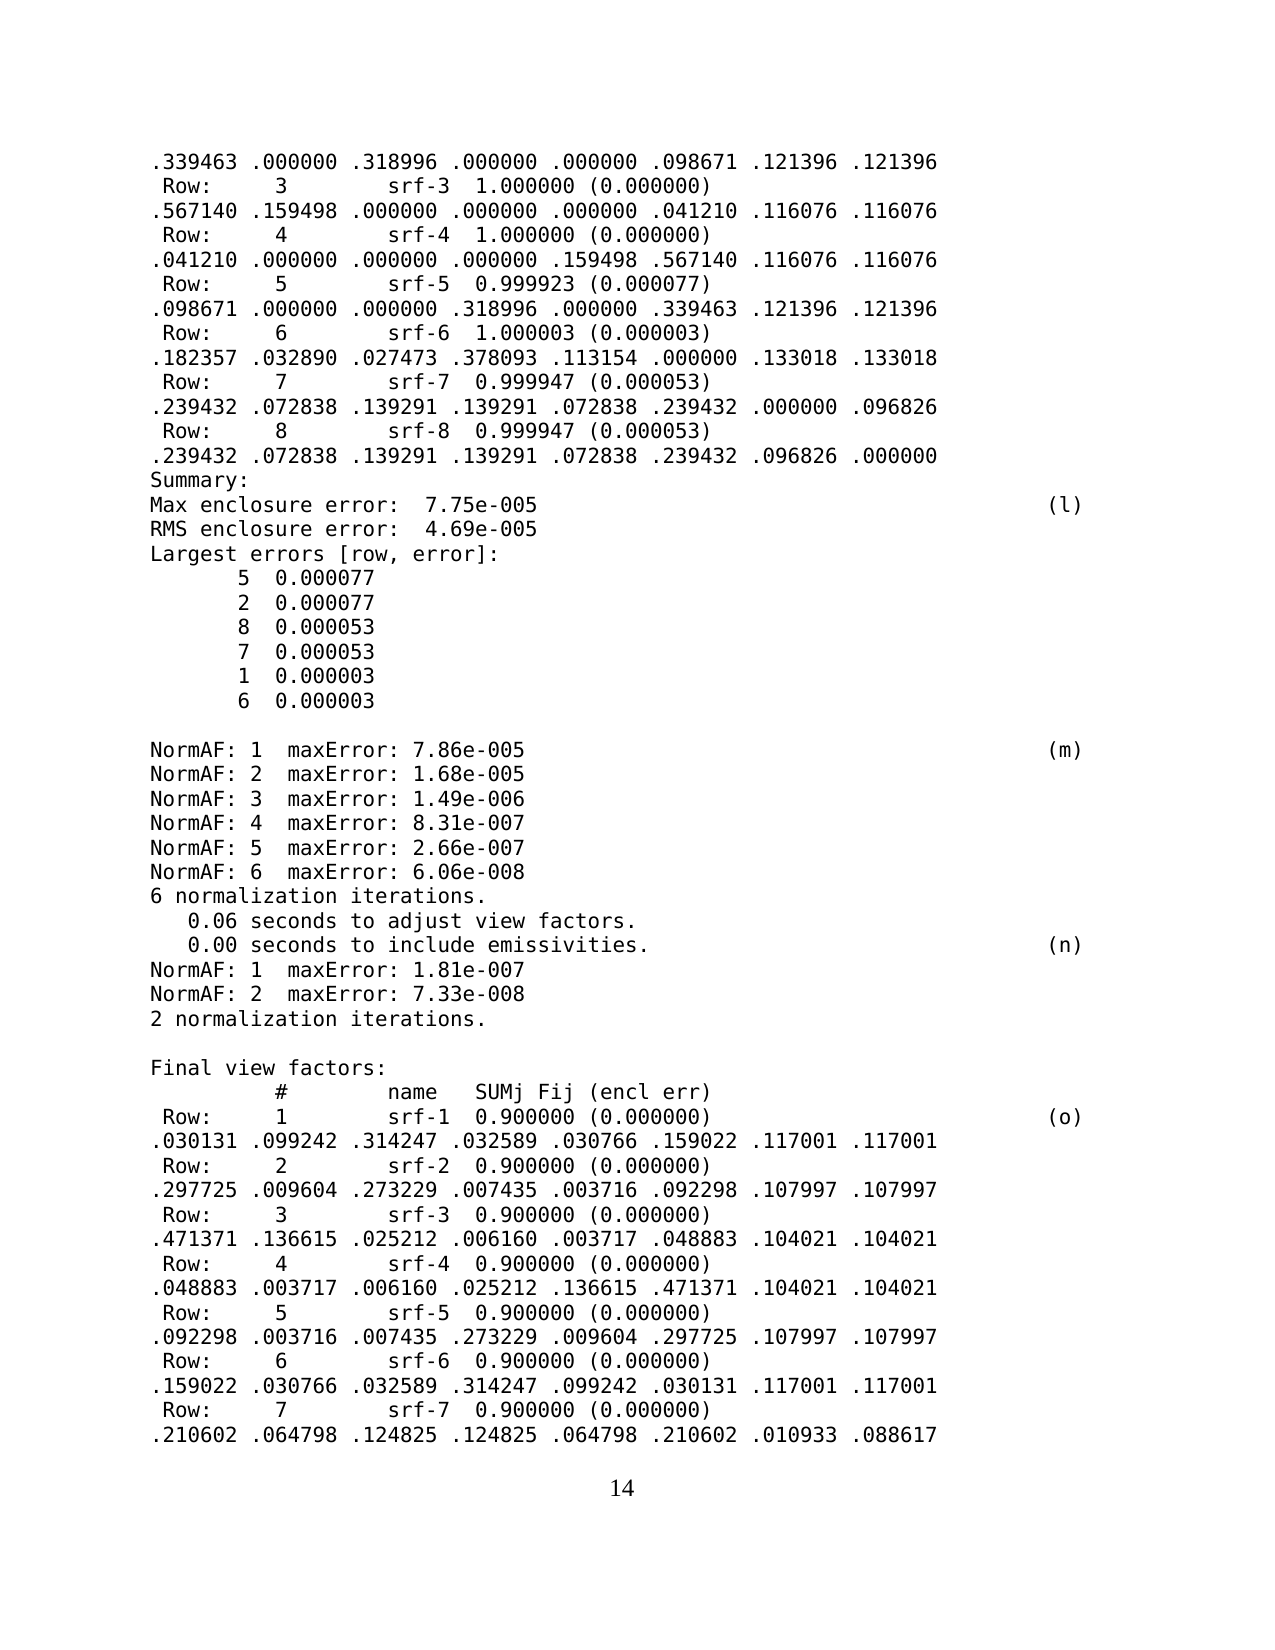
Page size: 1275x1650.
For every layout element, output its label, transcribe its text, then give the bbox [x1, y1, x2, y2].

text 7 0.000053 [150, 639, 1095, 664]
text Row: 6 srf‑6 0.900000 (0.000000) [150, 1349, 1095, 1374]
text 6 0.000003 [150, 688, 1095, 713]
text NormAF: 1 maxError: 1.81e‑007 [150, 958, 1095, 982]
text Row: 4 srf‑4 1.000000 (0.000000) [150, 223, 1095, 248]
text NormAF: 2 maxError: 7.33e‑008 [150, 982, 1095, 1007]
text NormAF: 4 maxError: 8.31e‑007 [150, 811, 1095, 835]
text 0.06 seconds to adjust view factors. [150, 909, 1095, 933]
text # name SUMj Fij (encl err) [150, 1080, 1095, 1105]
text 6 normalization iterations. [150, 884, 1095, 909]
text .041210 .000000 .000000 .000000 .159498 .567140 .116076 .116076 [150, 248, 1095, 272]
text .567140 .159498 .000000 .000000 .000000 .041210 .116076 .116076 [150, 199, 1095, 223]
text Row: 1 srf‑1 0.900000 (0.000000) (o) [150, 1105, 1095, 1129]
text .239432 .072838 .139291 .139291 .072838 .239432 .000000 .096826 [150, 395, 1095, 419]
text .182357 .032890 .027473 .378093 .113154 .000000 .133018 .133018 [150, 346, 1095, 370]
text .030131 .099242 .314247 .032589 .030766 .159022 .117001 .117001 [150, 1129, 1095, 1154]
text 8 0.000053 [150, 615, 1095, 639]
text .159022 .030766 .032589 .314247 .099242 .030131 .117001 .117001 [150, 1374, 1095, 1398]
text Max enclosure error: 7.75e‑005 (l) [150, 493, 1095, 517]
text 2 normalization iterations. [150, 1007, 1095, 1031]
text NormAF: 2 maxError: 1.68e‑005 [150, 762, 1095, 786]
text .098671 .000000 .000000 .318996 .000000 .339463 .121396 .121396 [150, 297, 1095, 321]
text Row: 6 srf‑6 1.000003 (0.000003) [150, 321, 1095, 346]
text 2 0.000077 [150, 591, 1095, 615]
text .048883 .003717 .006160 .025212 .136615 .471371 .104021 .104021 [150, 1276, 1095, 1301]
text .210602 .064798 .124825 .124825 .064798 .210602 .010933 .088617 [150, 1423, 1095, 1447]
text Row: 5 srf‑5 0.900000 (0.000000) [150, 1301, 1095, 1325]
text NormAF: 3 maxError: 1.49e‑006 [150, 786, 1095, 811]
text Row: 4 srf‑4 0.900000 (0.000000) [150, 1252, 1095, 1276]
text 0.00 seconds to include emissivities. (n) [150, 933, 1095, 958]
text Row: 7 srf‑7 0.999947 (0.000053) [150, 370, 1095, 395]
text Summary: [150, 468, 1095, 493]
text .092298 .003716 .007435 .273229 .009604 .297725 .107997 .107997 [150, 1325, 1095, 1349]
text RMS enclosure error: 4.69e‑005 [150, 517, 1095, 542]
text .339463 .000000 .318996 .000000 .000000 .098671 .121396 .121396 [150, 150, 1095, 174]
text 1 0.000003 [150, 664, 1095, 688]
text .239432 .072838 .139291 .139291 .072838 .239432 .096826 .000000 [150, 444, 1095, 468]
text NormAF: 1 maxError: 7.86e‑005 (m) [150, 737, 1095, 762]
text Row: 2 srf‑2 0.900000 (0.000000) [150, 1154, 1095, 1178]
text Largest errors [row, error]: [150, 542, 1095, 566]
text NormAF: 6 maxError: 6.06e‑008 [150, 860, 1095, 884]
text Final view factors: [150, 1056, 1095, 1080]
text NormAF: 5 maxError: 2.66e‑007 [150, 835, 1095, 860]
text Row: 5 srf‑5 0.999923 (0.000077) [150, 272, 1095, 297]
text .297725 .009604 .273229 .007435 .003716 .092298 .107997 .107997 [150, 1178, 1095, 1203]
text Row: 7 srf‑7 0.900000 (0.000000) [150, 1398, 1095, 1423]
text 5 0.000077 [150, 566, 1095, 591]
text .471371 .136615 .025212 .006160 .003717 .048883 .104021 .104021 [150, 1227, 1095, 1252]
text Row: 3 srf‑3 1.000000 (0.000000) [150, 174, 1095, 199]
text Row: 8 srf‑8 0.999947 (0.000053) [150, 419, 1095, 444]
text Row: 3 srf‑3 0.900000 (0.000000) [150, 1203, 1095, 1227]
